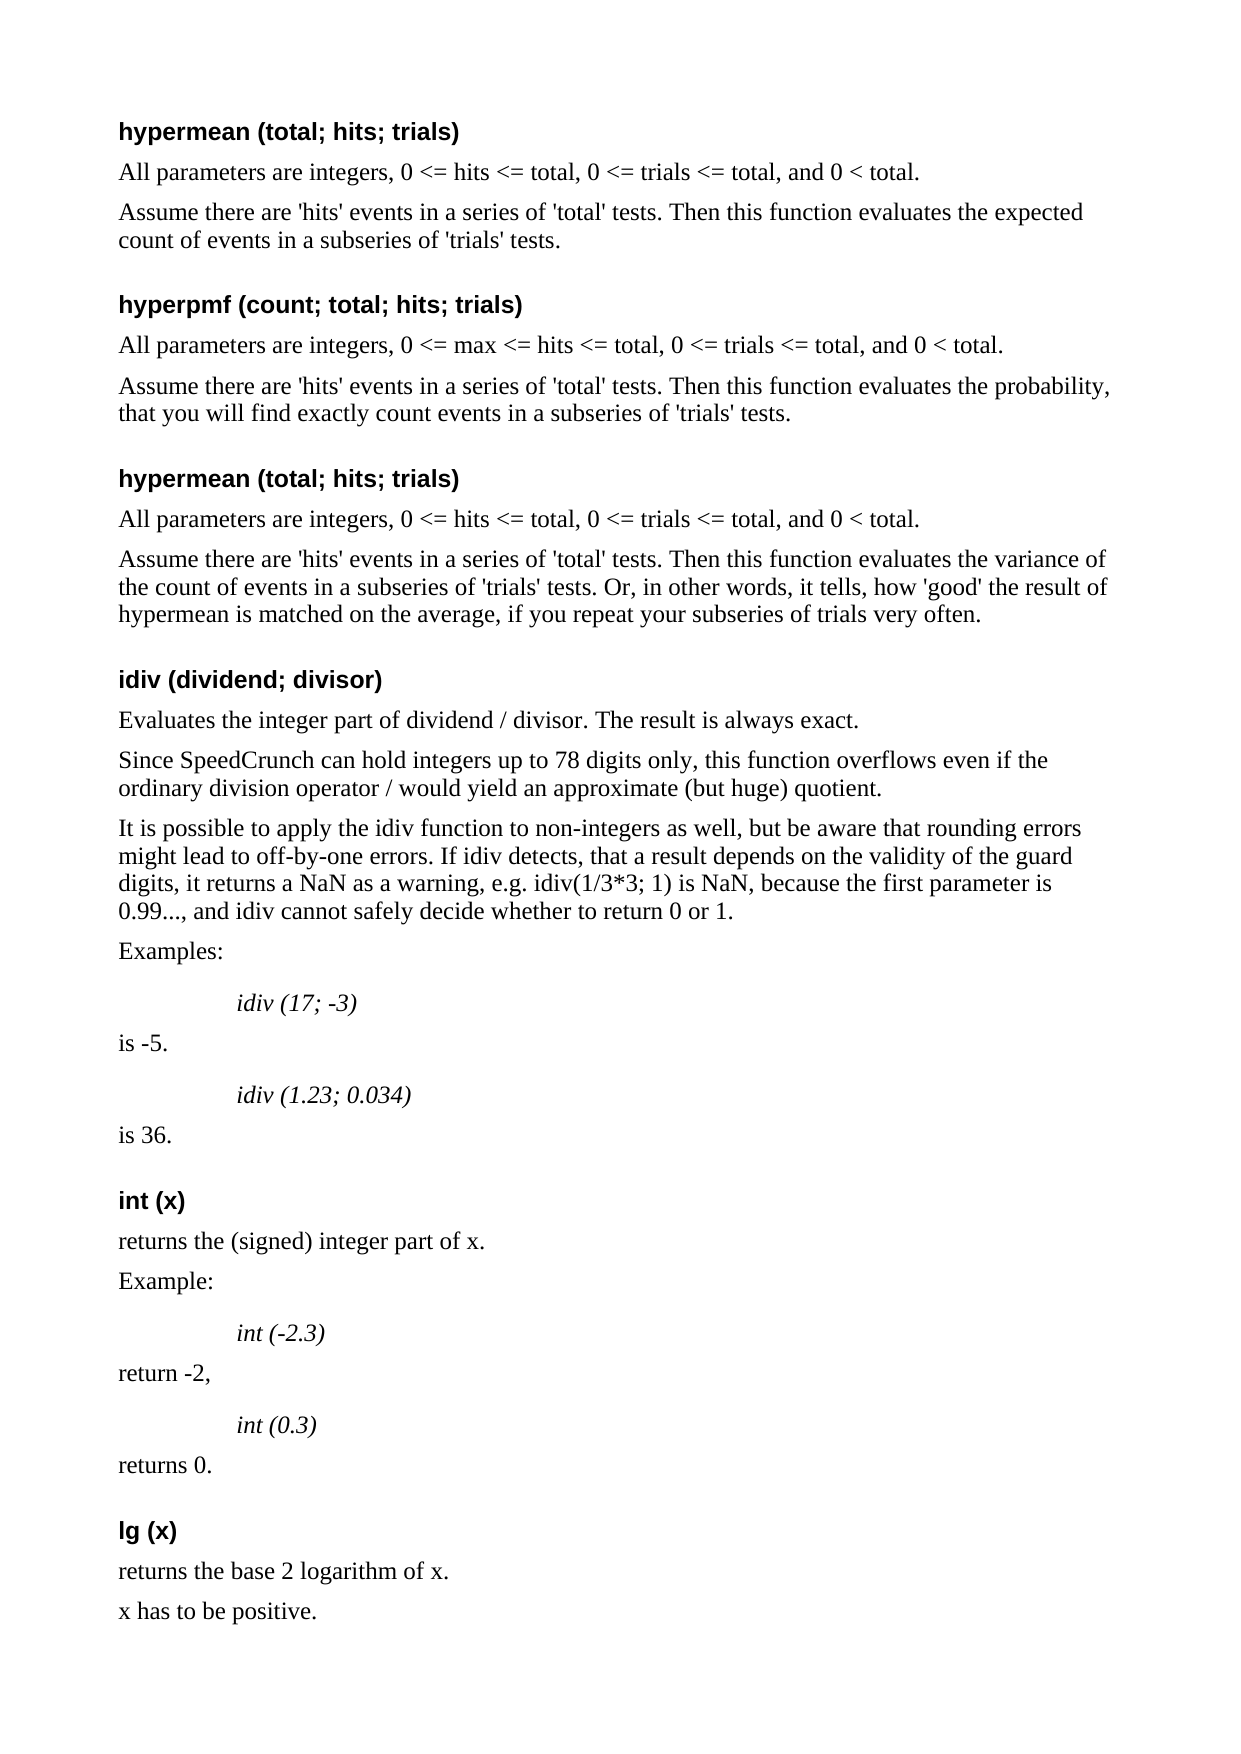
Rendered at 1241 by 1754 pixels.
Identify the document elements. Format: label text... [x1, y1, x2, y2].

text Examples: [118, 937, 1122, 965]
text Evaluates the integer part of dividend / divisor. The result is always exact. [118, 706, 1122, 734]
text returns 0. [118, 1451, 1122, 1479]
subtitle hypermean (total; hits; trials) [118, 118, 1122, 146]
text is 36. [118, 1122, 1122, 1149]
subtitle int (x) [118, 1187, 1122, 1214]
text idiv (17; -3) [236, 989, 1122, 1017]
text It is possible to apply the idiv function to non-integers as well, but be aware that rounding errors might lead to off-by-one errors. If idiv detects, that a result depends on the validity of the guard digits, it returns a NaN as a warning, e.g. idiv(1/3*3; 1) is NaN, because the first parameter is 0.99..., and idiv cannot safely decide whether to return 0 or 1. [118, 814, 1122, 925]
text Assume there are 'hits' events in a series of 'total' tests. Then this function evaluates the variance of the count of events in a subseries of 'trials' tests. Or, in other words, it tells, how 'good' the result of hypermean is matched on the average, if you repeat your subseries of trials very often. [118, 545, 1122, 628]
text Since SpeedCrunch can hold integers up to 78 digits only, this function overflows even if the ordinary division operator / would yield an approximate (but huge) quotient. [118, 746, 1122, 802]
text idiv (1.23; 0.034) [236, 1082, 1122, 1109]
text Example: [118, 1267, 1122, 1295]
text All parameters are integers, 0 <= max <= hits <= total, 0 <= trials <= total, and 0 < total. [118, 332, 1122, 359]
text returns the base 2 logarithm of x. [118, 1557, 1122, 1584]
text All parameters are integers, 0 <= hits <= total, 0 <= trials <= total, and 0 < total. [118, 158, 1122, 186]
text int (-2.3) [236, 1319, 1122, 1347]
subtitle hypermean (total; hits; trials) [118, 465, 1122, 492]
text return -2, [118, 1359, 1122, 1387]
subtitle hyperpmf (count; total; hits; trials) [118, 291, 1122, 319]
text All parameters are integers, 0 <= hits <= total, 0 <= trials <= total, and 0 < total. [118, 505, 1122, 533]
text returns the (signed) integer part of x. [118, 1227, 1122, 1255]
text Assume there are 'hits' events in a series of 'total' tests. Then this function evaluates the probability, that you will find exactly count events in a subseries of 'trials' tests. [118, 372, 1122, 427]
text int (0.3) [236, 1411, 1122, 1439]
text Assume there are 'hits' events in a series of 'total' tests. Then this function evaluates the expected count of events in a subseries of 'trials' tests. [118, 198, 1122, 254]
text x has to be positive. [118, 1597, 1122, 1625]
subtitle idiv (dividend; divisor) [118, 666, 1122, 693]
subtitle lg (x) [118, 1517, 1122, 1544]
text is -5. [118, 1029, 1122, 1057]
